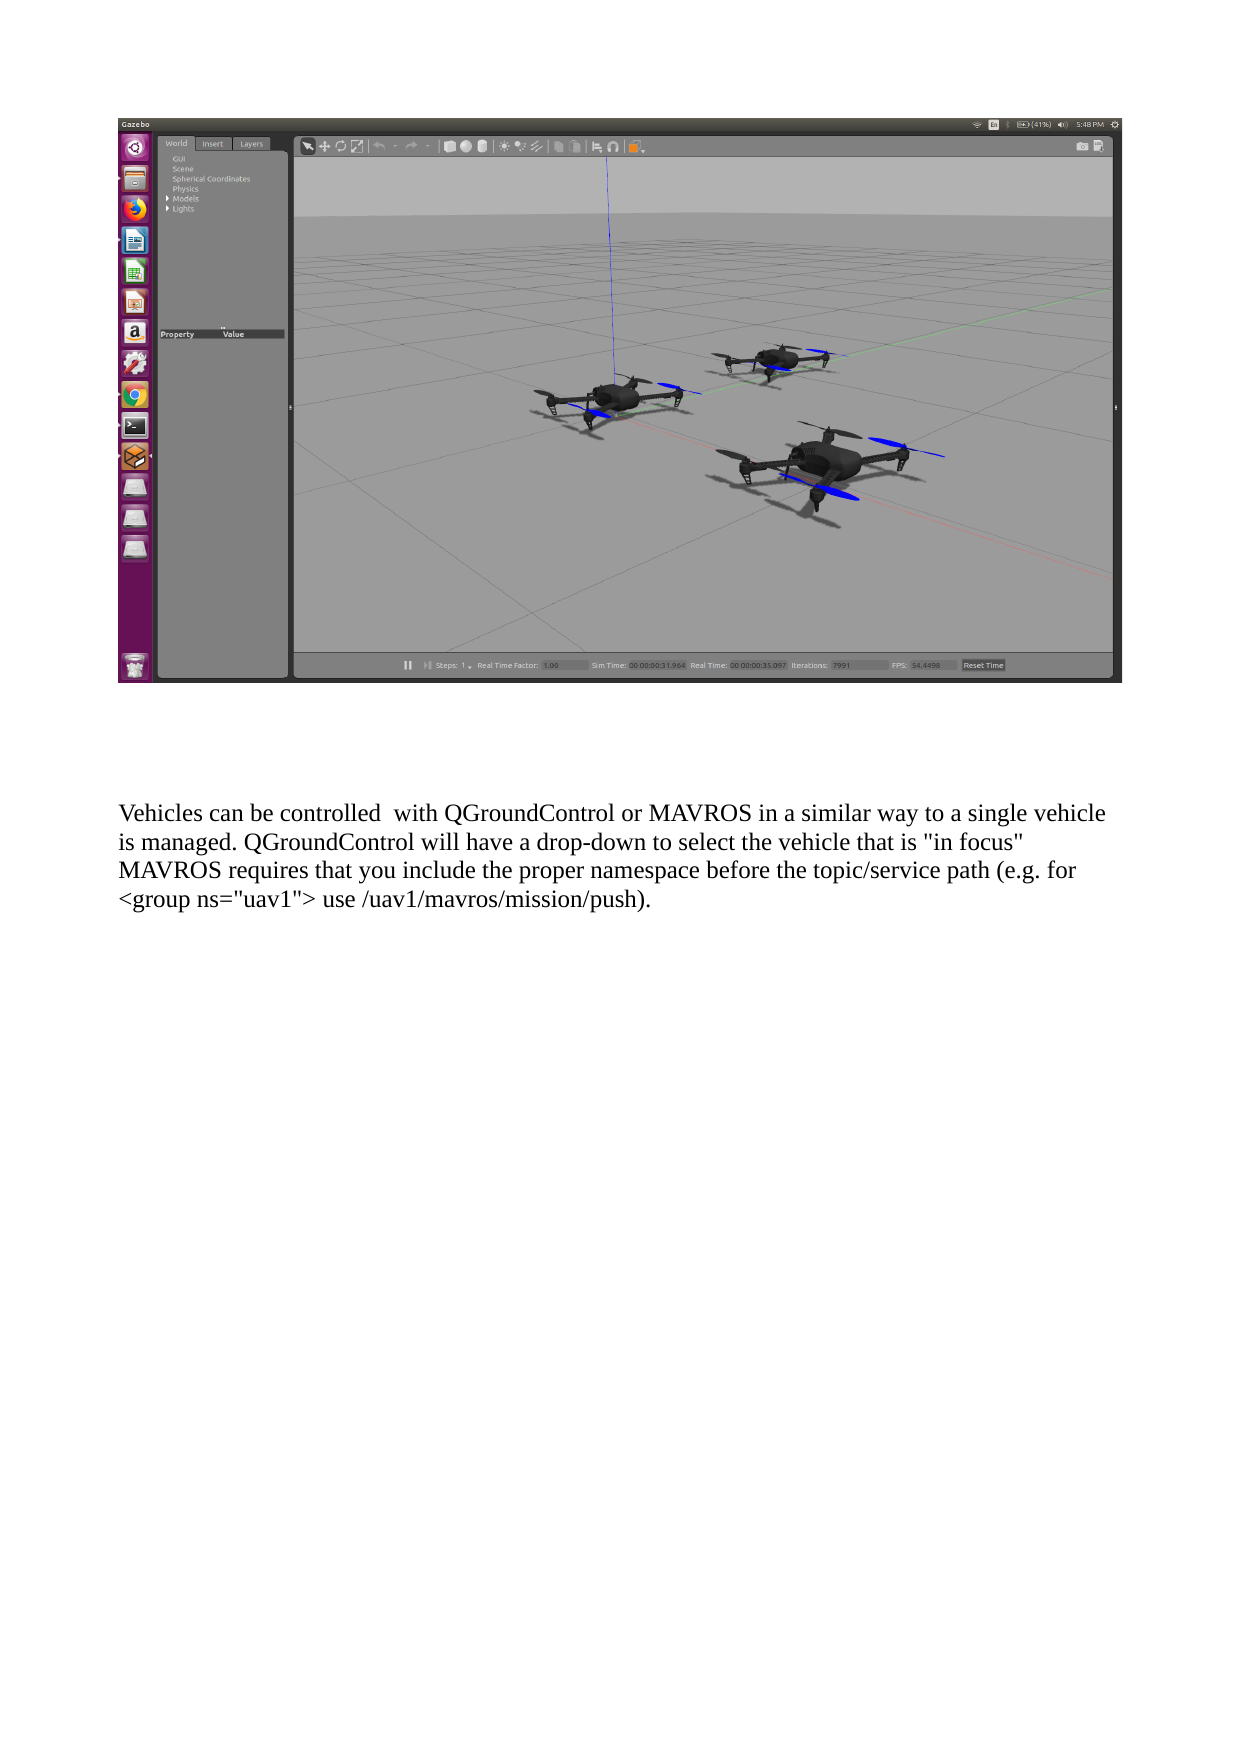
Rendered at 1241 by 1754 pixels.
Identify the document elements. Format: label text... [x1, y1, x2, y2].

text MAVROS requires that you include the proper namespace before the topic/service path (e.g. for <group ns="uav1"> use /uav1/mavros/mission/push). [118, 855, 1122, 913]
text Vehicles can be controlled with QGroundControl or MAVROS in a similar way to a single vehicle is managed. QGroundControl will have a drop-down to select the vehicle that is "in focus" [118, 798, 1122, 855]
picture [118, 118, 1123, 683]
